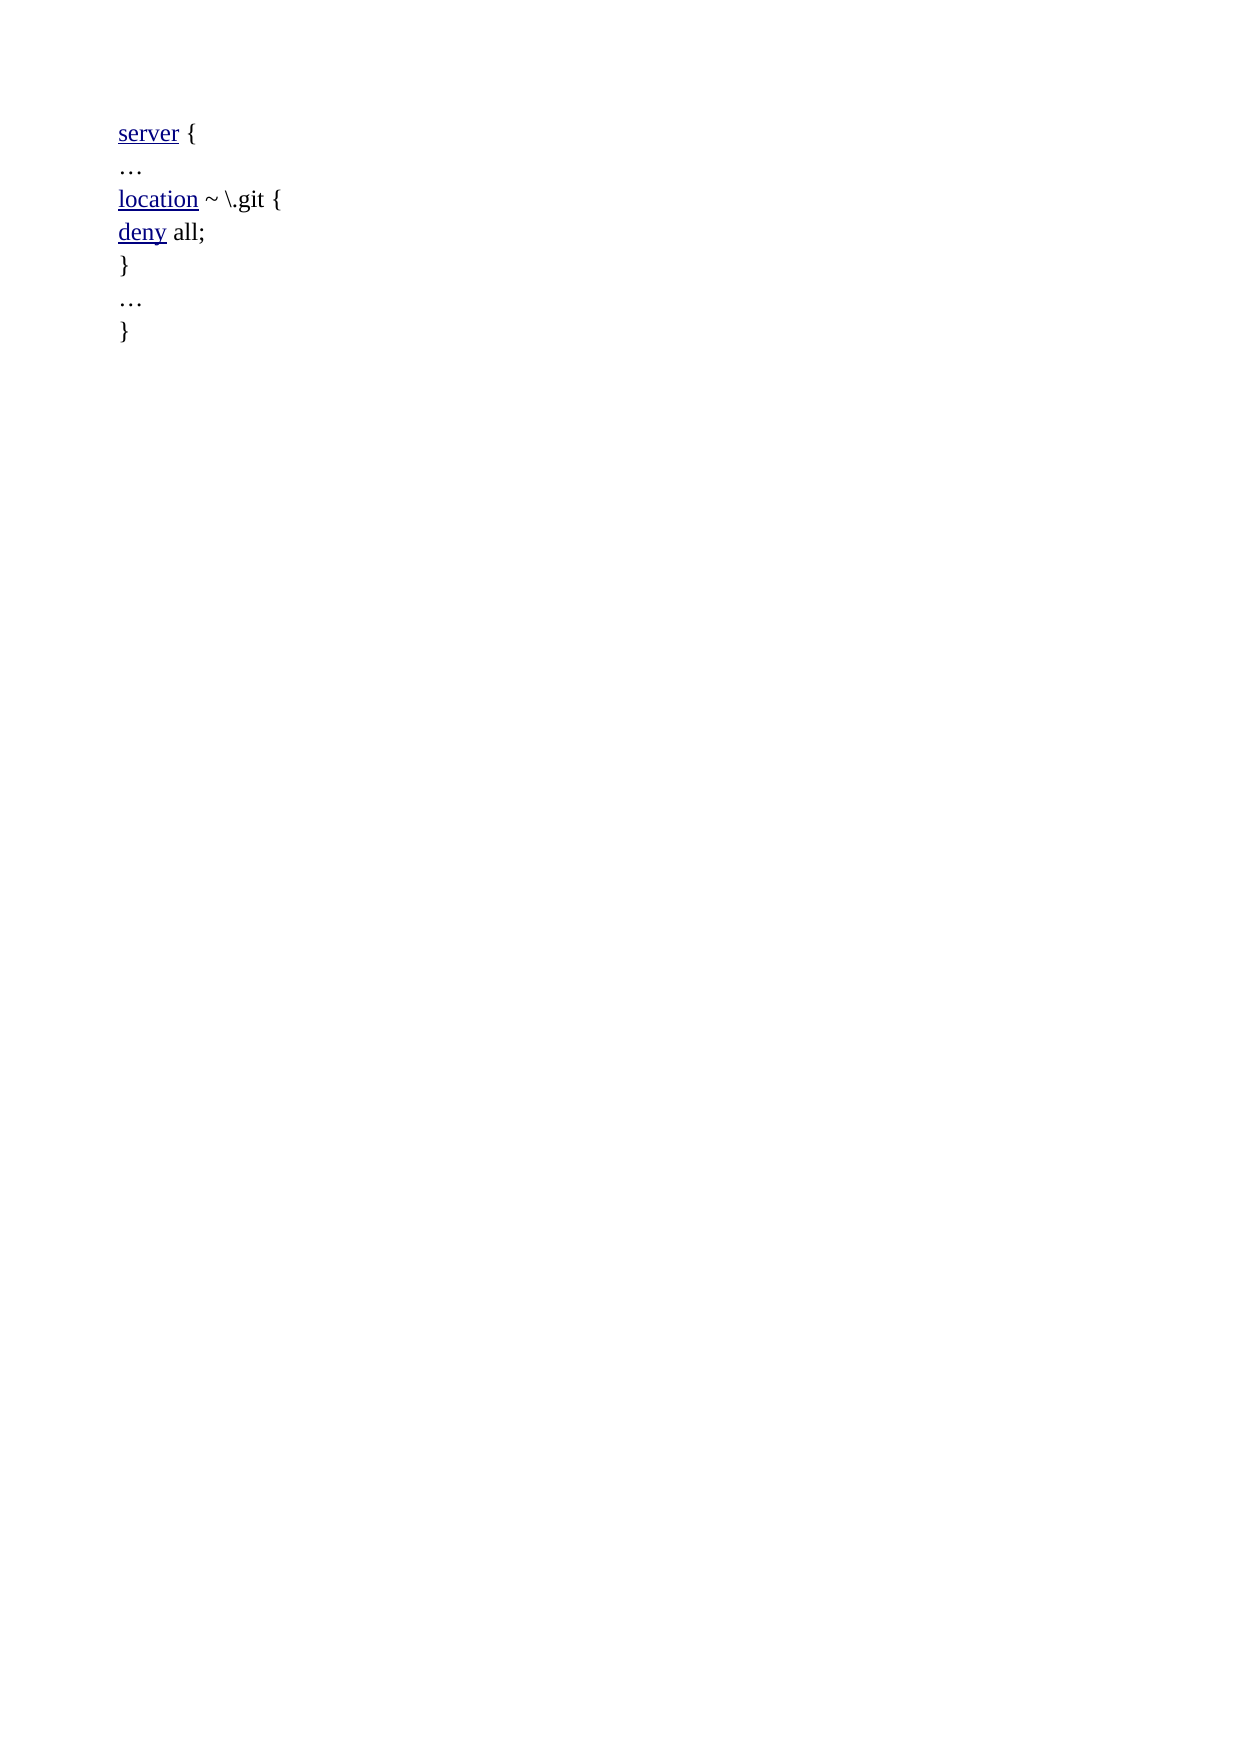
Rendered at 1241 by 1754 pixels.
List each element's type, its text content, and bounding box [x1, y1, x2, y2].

text server { … location ~ \.git { deny all; } … } [118, 118, 1122, 345]
